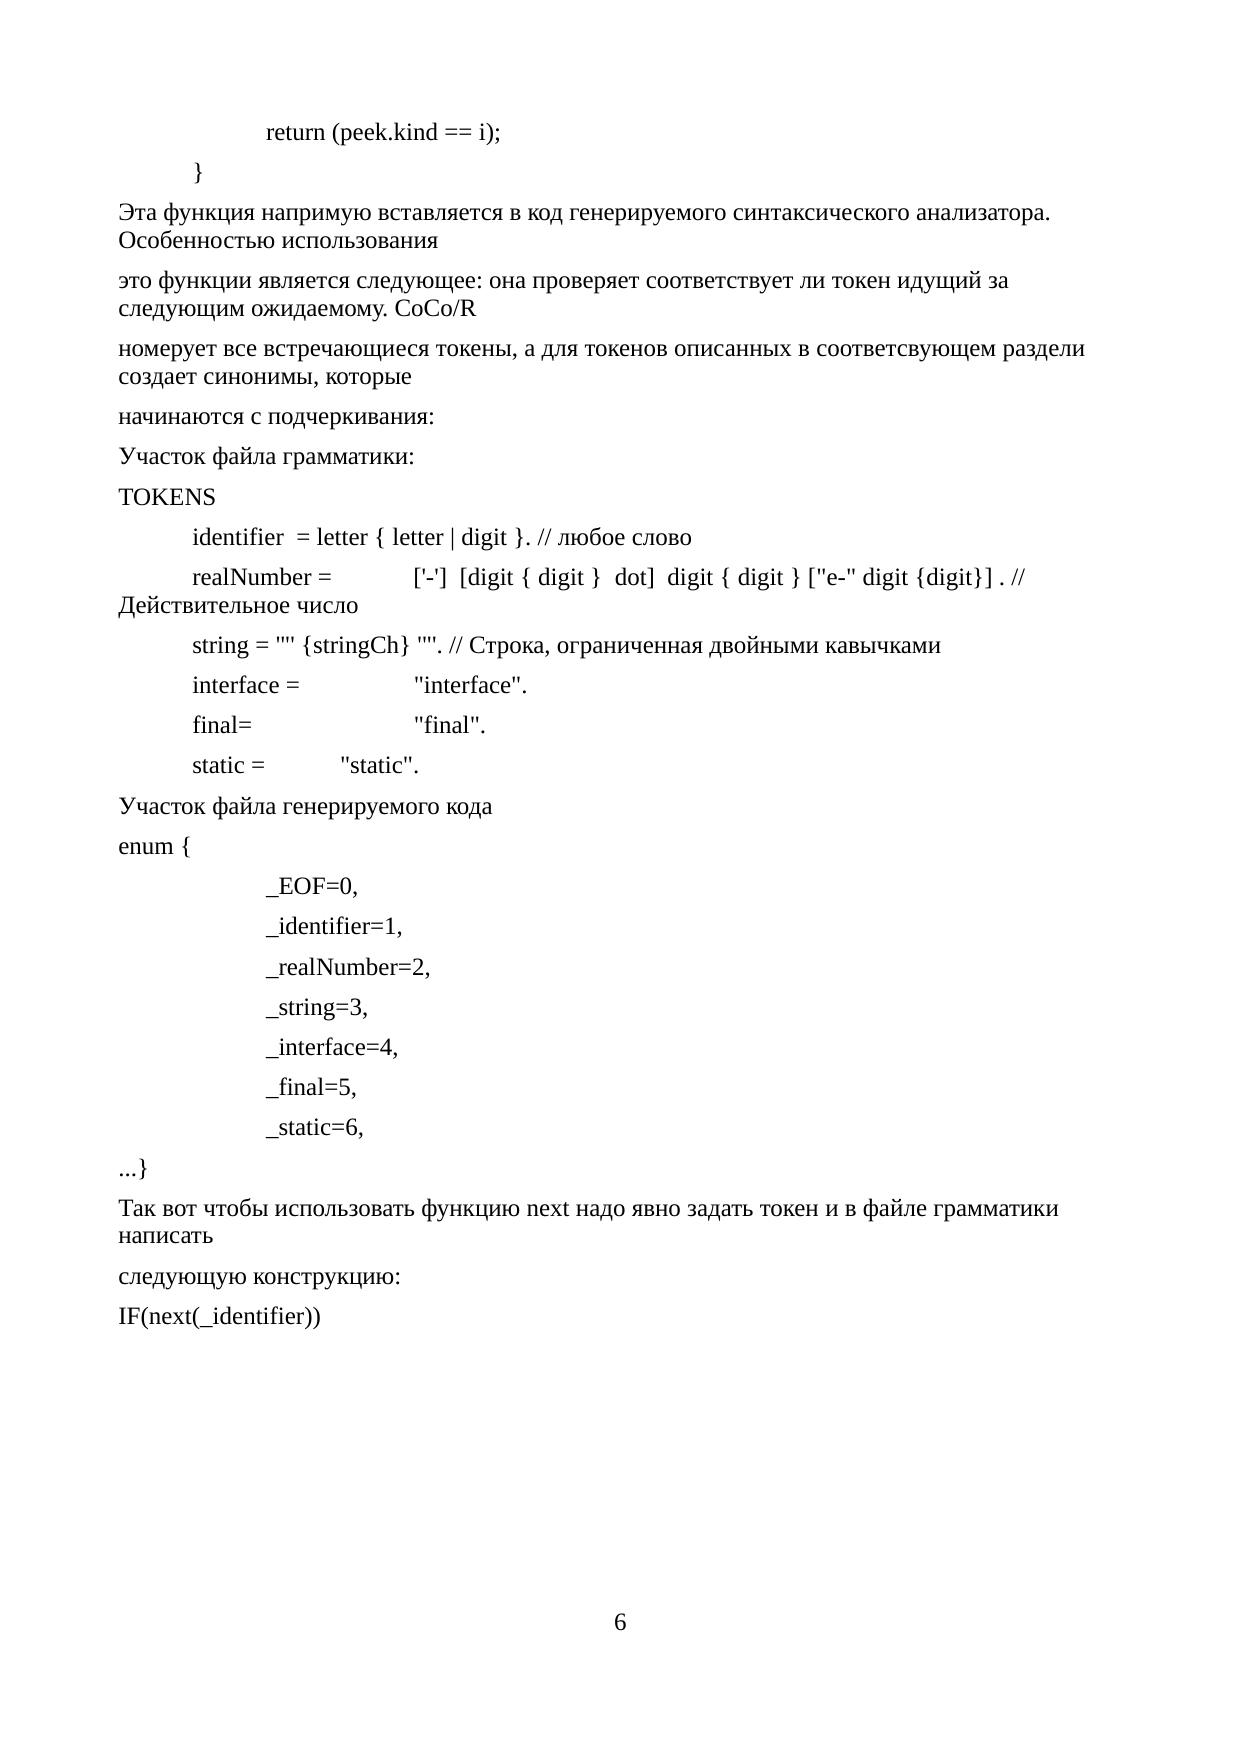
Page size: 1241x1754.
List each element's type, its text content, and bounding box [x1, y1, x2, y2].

text Участок файла генерируемого кода [118, 792, 1122, 819]
text static = "static". [118, 752, 1122, 779]
text Так вот чтобы использовать функцию next надо явно задать токен и в файле грамматики написать [118, 1194, 1122, 1249]
text string = '"' {stringCh} '"'. // Строка, ограниченная двойными кавычками [118, 631, 1122, 659]
text начинаются с подчеркивания: [118, 402, 1122, 430]
text это функции является следующее: она проверяет соответствует ли токен идущий за следующим ожидаемому. CoCo/R [118, 266, 1122, 322]
text Участок файла грамматики: [118, 442, 1122, 470]
text _EOF=0, [118, 872, 1122, 900]
text номерует все встречающиеся токены, а для токенов описанных в соответсвующем раздели создает синонимы, которые [118, 334, 1122, 390]
text } [118, 158, 1122, 186]
text _string=3, [118, 993, 1122, 1021]
text ...} [118, 1154, 1122, 1181]
text _final=5, [118, 1073, 1122, 1101]
text enum { [118, 832, 1122, 860]
text Эта функция напримую вставляется в код генерируемого синтаксического анализатора. Особенностью использования [118, 198, 1122, 254]
text final= "final". [118, 711, 1122, 739]
text TOKENS [118, 483, 1122, 510]
text interface = "interface". [118, 671, 1122, 699]
text return (peek.kind == i); [118, 118, 1122, 146]
text _static=6, [118, 1113, 1122, 1141]
text realNumber = ['-'] [digit { digit } dot] digit { digit } ["e-" digit {digit}] . // Действительное число [118, 563, 1122, 618]
text _interface=4, [118, 1033, 1122, 1061]
text _realNumber=2, [118, 953, 1122, 980]
text _identifier=1, [118, 912, 1122, 940]
text IF(next(_identifier)) [118, 1302, 1122, 1330]
text identifier = letter { letter | digit }. // любое слово [118, 523, 1122, 551]
text следующую конструкцию: [118, 1262, 1122, 1289]
